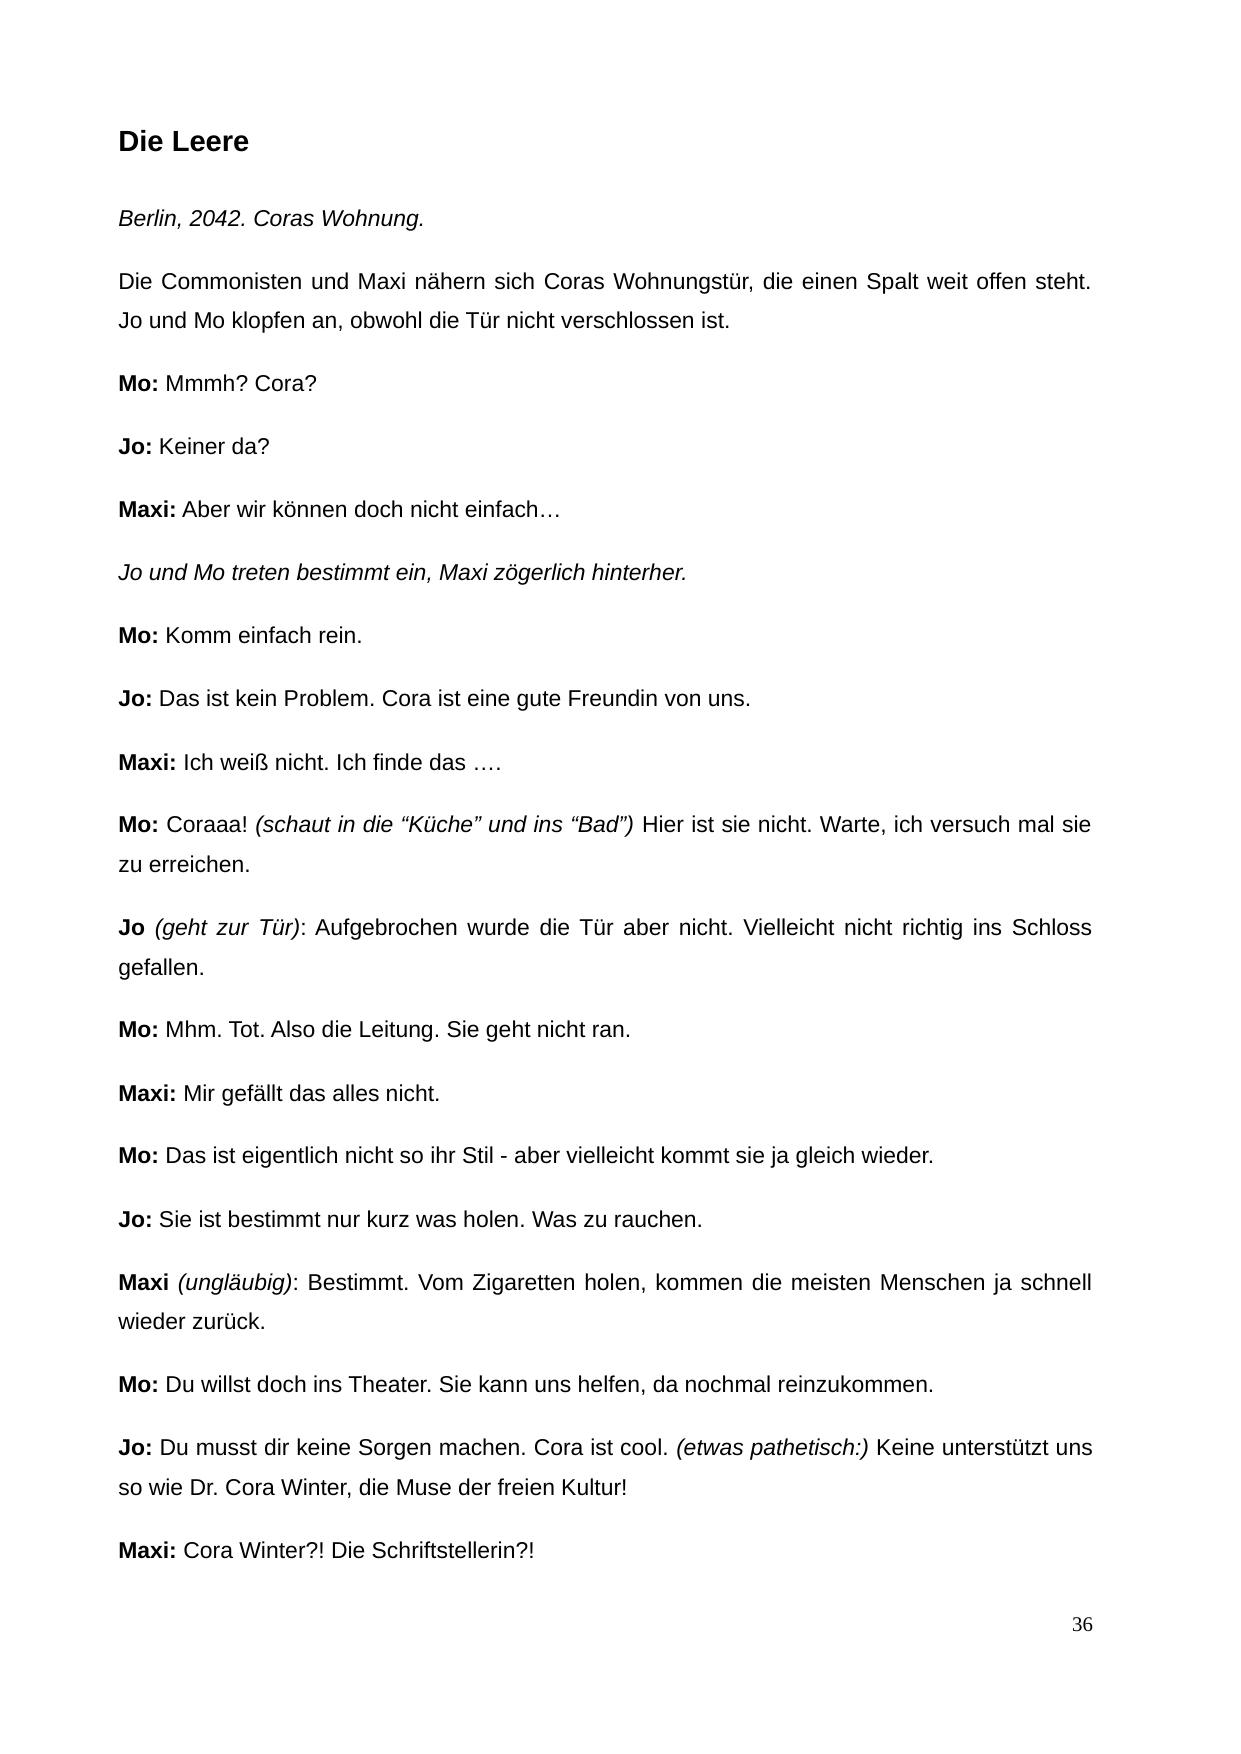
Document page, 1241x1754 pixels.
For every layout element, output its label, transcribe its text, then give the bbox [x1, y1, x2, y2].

subtitle Die Leere [118, 124, 1122, 158]
text Mo: Mmmh? Cora? [118, 370, 1093, 397]
text Jo: Sie ist bestimmt nur kurz was holen. Was zu rauchen. [118, 1206, 1093, 1232]
text Maxi: Ich weiß nicht. Ich finde das …. [118, 748, 1093, 775]
text Berlin, 2042. Coras Wohnung. [118, 205, 1093, 231]
text Maxi (ungläubig): Bestimmt. Vom Zigaretten holen, kommen die meisten Menschen ja schnell wieder zurück. [118, 1268, 1093, 1334]
text Maxi: Aber wir können doch nicht einfach… [118, 496, 1093, 523]
text Jo: Keiner da? [118, 433, 1093, 460]
text Mo: Du willst doch ins Theater. Sie kann uns helfen, da nochmal reinzukommen. [118, 1371, 1093, 1397]
text Mo: Mhm. Tot. Also die Leitung. Sie geht nicht ran. [118, 1016, 1093, 1043]
text Maxi: Mir gefällt das alles nicht. [118, 1079, 1093, 1106]
text Die Commonisten und Maxi nähern sich Coras Wohnungstür, die einen Spalt weit offen steht. Jo und Mo klopfen an, obwohl die Tür nicht verschlossen ist. [118, 268, 1093, 334]
text Jo (geht zur Tür): Aufgebrochen wurde die Tür aber nicht. Vielleicht nicht richtig ins Schloss gefallen. [118, 914, 1093, 980]
text Jo und Mo treten bestimmt ein, Maxi zögerlich hinterher. [118, 559, 1093, 586]
text Mo: Komm einfach rein. [118, 622, 1093, 649]
text Jo: Das ist kein Problem. Cora ist eine gute Freundin von uns. [118, 685, 1093, 712]
text Mo: Coraaa! (schaut in die “Küche” und ins “Bad”) Hier ist sie nicht. Warte, ich versuch mal sie zu erreichen. [118, 811, 1093, 877]
text Maxi: Cora Winter?! Die Schriftstellerin?! [118, 1537, 1093, 1563]
text Mo: Das ist eigentlich nicht so ihr Stil - aber vielleicht kommt sie ja gleich wieder. [118, 1142, 1093, 1169]
text Jo: Du musst dir keine Sorgen machen. Cora ist cool. (etwas pathetisch:) Keine unterstützt uns so wie Dr. Cora Winter, die Muse der freien Kultur! [118, 1434, 1093, 1500]
